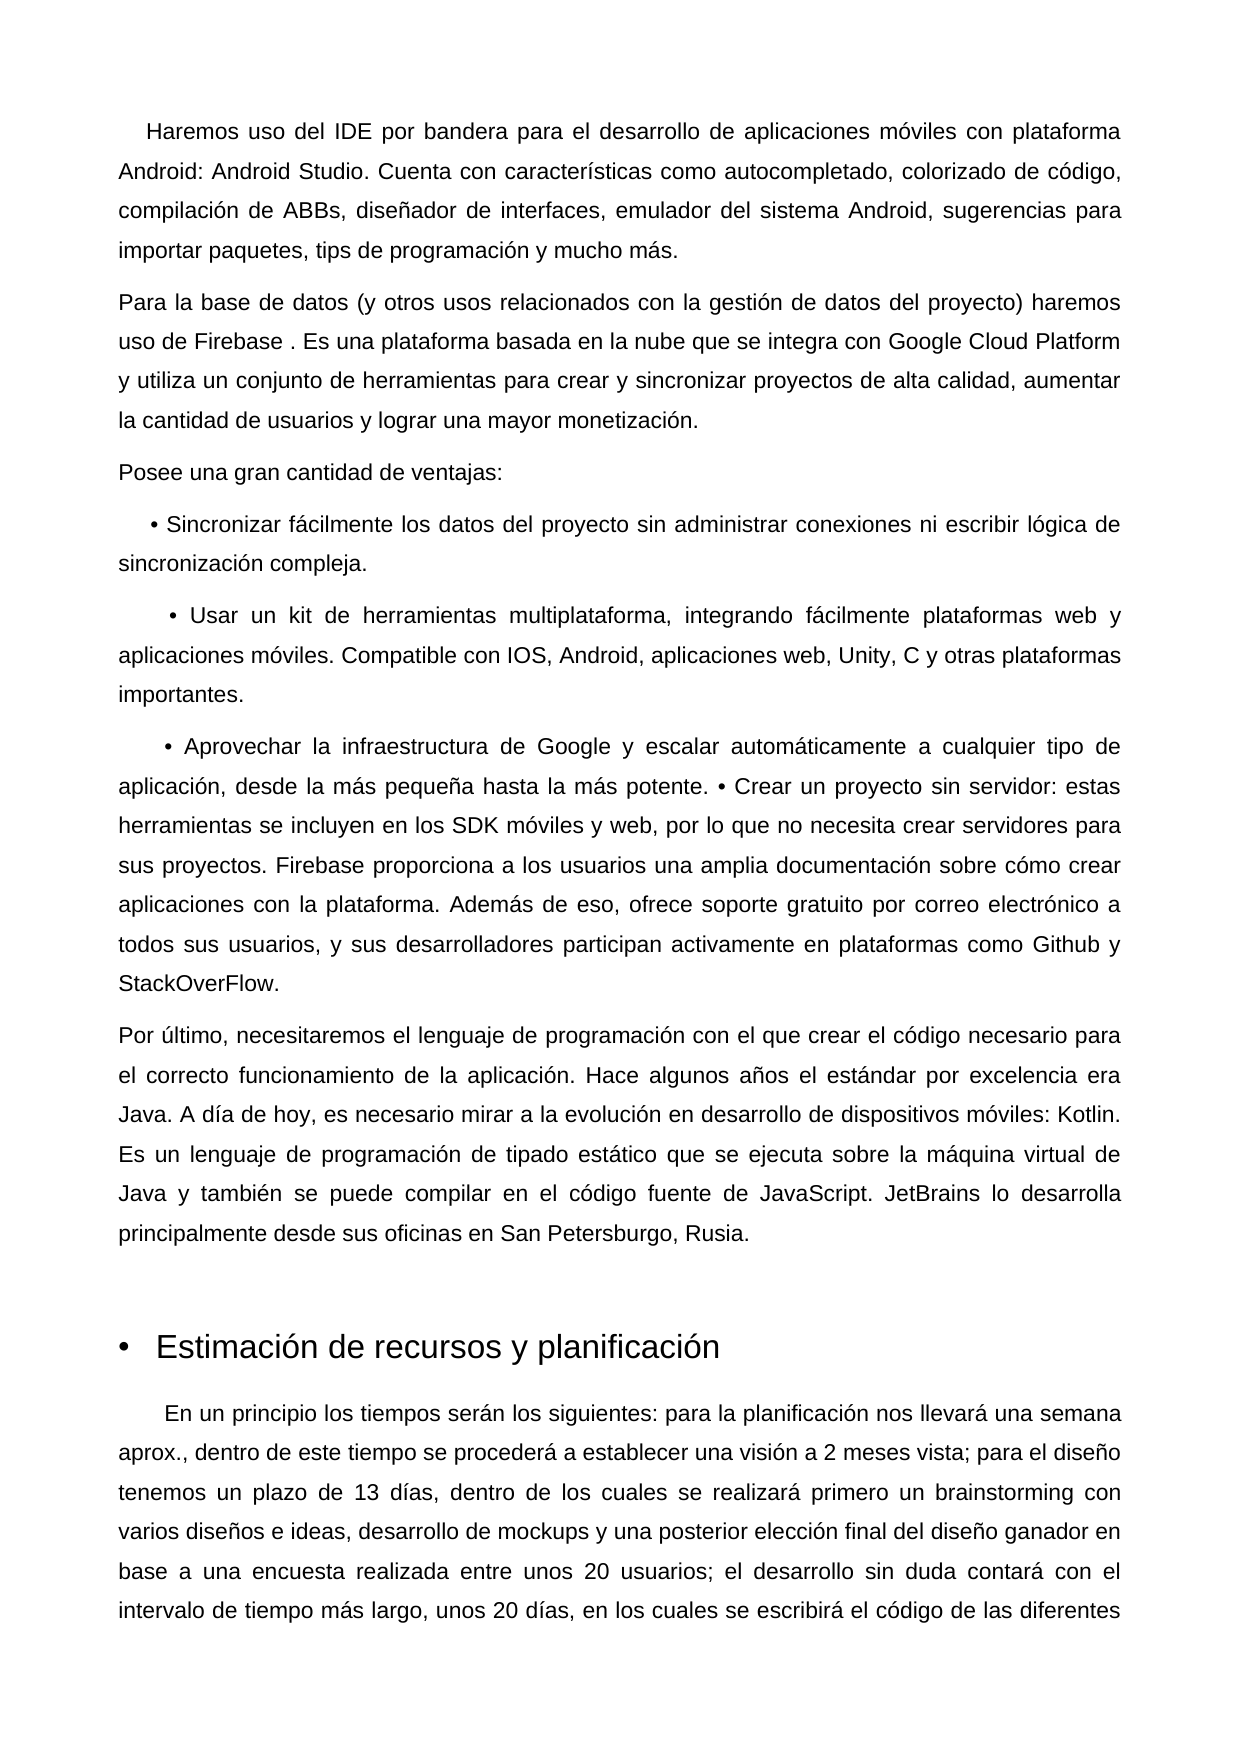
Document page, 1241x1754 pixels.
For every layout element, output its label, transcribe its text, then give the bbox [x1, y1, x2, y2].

text • Sincronizar fácilmente los datos del proyecto sin administrar conexiones ni escribir lógica de sincronización compleja. [118, 511, 1122, 577]
text Por último, necesitaremos el lenguaje de programación con el que crear el código necesario para el correcto funcionamiento de la aplicación. Hace algunos años el estándar por excelencia era Java. A día de hoy, es necesario mirar a la evolución en desarrollo de dispositivos móviles: Kotlin. Es un lenguaje de programación de tipado estático que se ejecuta sobre la máquina virtual de Java y también se puede compilar en el código fuente de JavaScript. JetBrains lo desarrolla principalmente desde sus oficinas en San Petersburgo, Rusia. [118, 1022, 1122, 1246]
text • Aprovechar la infraestructura de Google y escalar automáticamente a cualquier tipo de aplicación, desde la más pequeña hasta la más potente. • Crear un proyecto sin servidor: estas herramientas se incluyen en los SDK móviles y web, por lo que no necesita crear servidores para sus proyectos. Firebase proporciona a los usuarios una amplia documentación sobre cómo crear aplicaciones con la plataforma. Además de eso, ofrece soporte gratuito por correo electrónico a todos sus usuarios, y sus desarrolladores participan activamente en plataformas como Github y StackOverFlow. [118, 733, 1122, 997]
text • Usar un kit de herramientas multiplataforma, integrando fácilmente plataformas web y aplicaciones móviles. Compatible con IOS, Android, aplicaciones web, Unity, C y otras plataformas importantes. [118, 602, 1122, 708]
list Estimación de recursos y planificación [118, 1327, 1122, 1366]
text En un principio los tiempos serán los siguientes: para la planificación nos llevará una semana aprox., dentro de este tiempo se procederá a establecer una visión a 2 meses vista; para el diseño tenemos un plazo de 13 días, dentro de los cuales se realizará primero un brainstorming con varios diseños e ideas, desarrollo de mockups y una posterior elección final del diseño ganador en base a una encuesta realizada entre unos 20 usuarios; el desarrollo sin duda contará con el intervalo de tiempo más largo, unos 20 días, en los cuales se escribirá el código de las diferentes [118, 1397, 1122, 1624]
text Haremos uso del IDE por bandera para el desarrollo de aplicaciones móviles con plataforma Android: Android Studio. Cuenta con características como autocompletado, colorizado de código, compilación de ABBs, diseñador de interfaces, emulador del sistema Android, sugerencias para importar paquetes, tips de programación y mucho más. [118, 118, 1122, 263]
text Posee una gran cantidad de ventajas: [118, 459, 1122, 485]
text Para la base de datos (y otros usos relacionados con la gestión de datos del proyecto) haremos uso de Firebase . Es una plataforma basada en la nube que se integra con Google Cloud Platform y utiliza un conjunto de herramientas para crear y sincronizar proyectos de alta calidad, aumentar la cantidad de usuarios y lograr una mayor monetización. [118, 288, 1122, 433]
